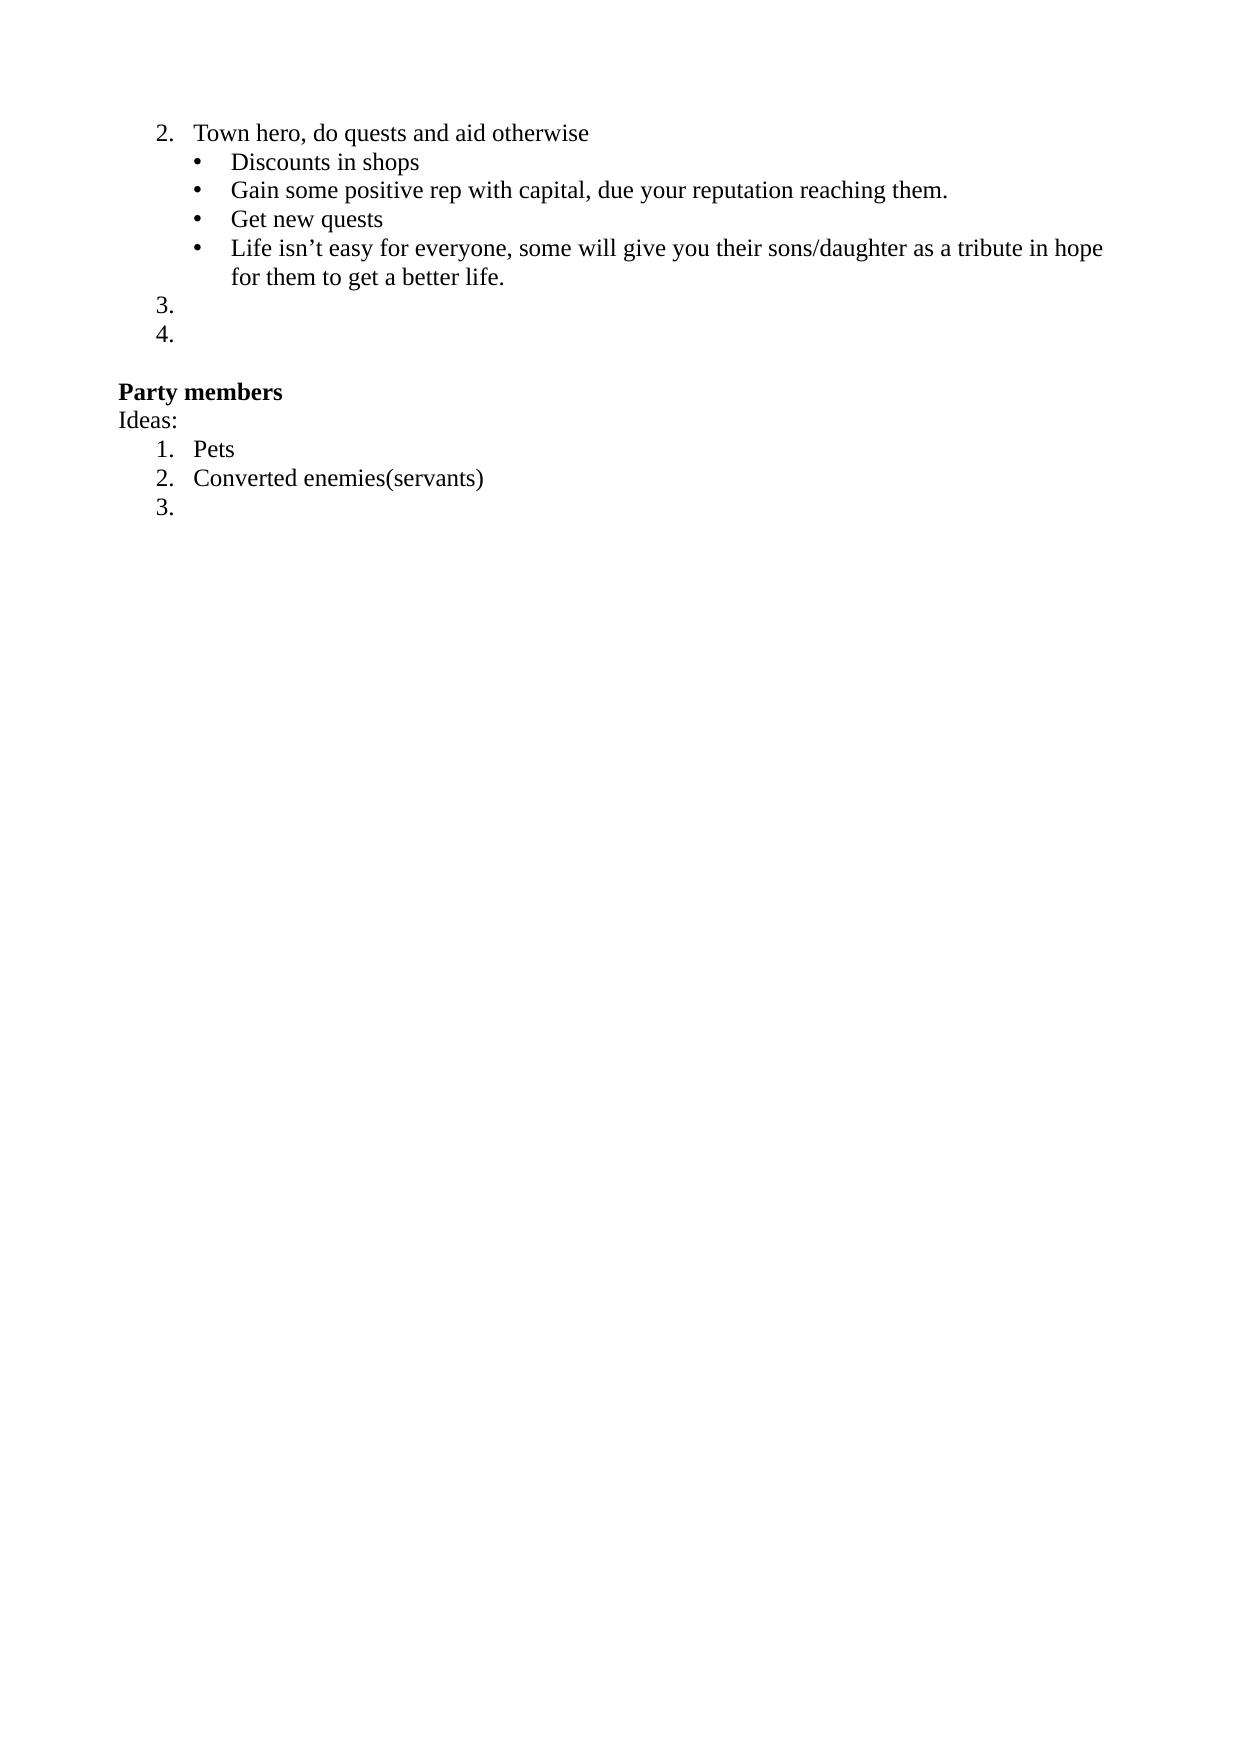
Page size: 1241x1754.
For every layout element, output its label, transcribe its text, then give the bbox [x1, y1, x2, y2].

list Pets [156, 434, 1122, 463]
list Discounts in shops [193, 147, 1122, 176]
text Party members [118, 377, 1122, 406]
list Life isn’t easy for everyone, some will give you their sons/daughter as a tribute in hope for them to get a better life. [193, 233, 1122, 291]
list Gain some positive rep with capital, due your reputation reaching them. [193, 176, 1122, 204]
text Ideas: [118, 406, 1122, 434]
list Converted enemies(servants) [156, 463, 1122, 492]
list Town hero, do quests and aid otherwise [156, 118, 1122, 147]
list Get new quests [193, 204, 1122, 233]
